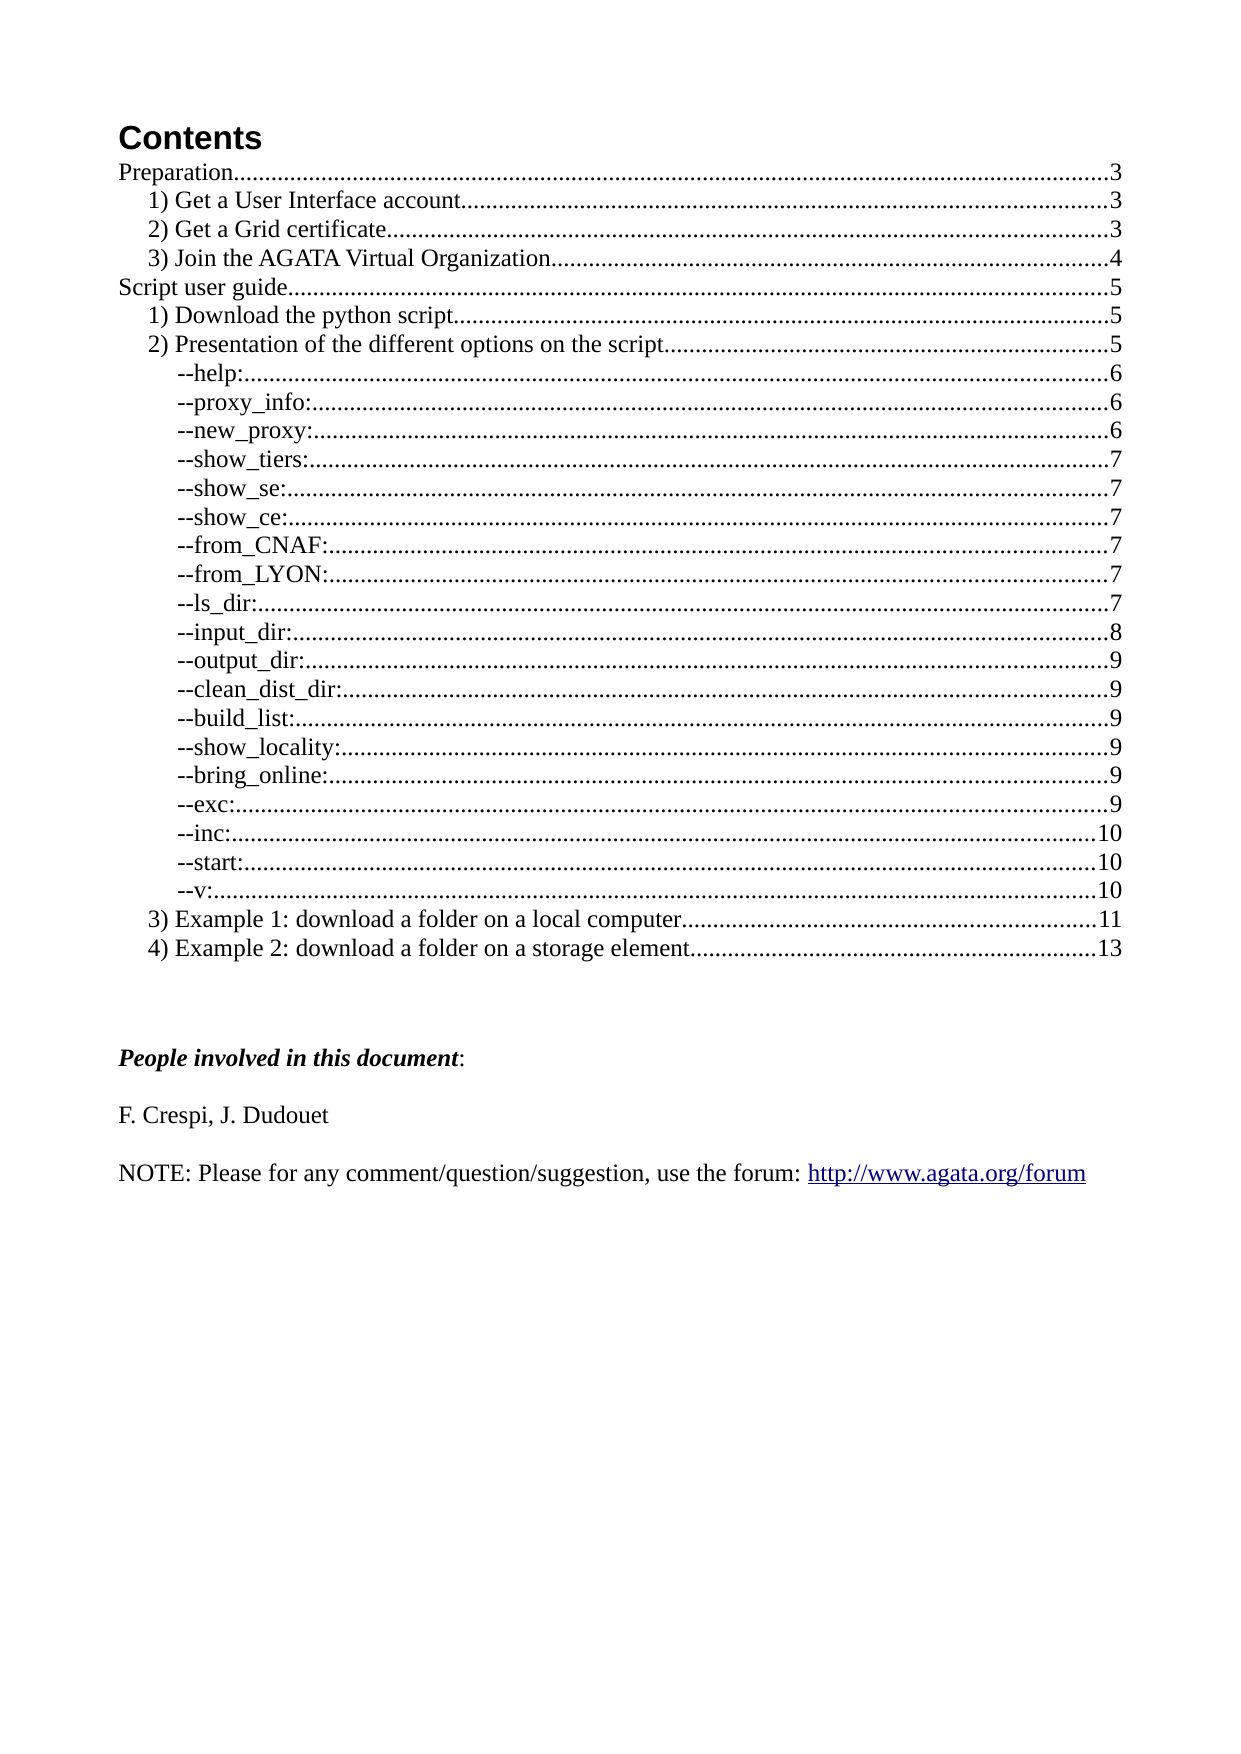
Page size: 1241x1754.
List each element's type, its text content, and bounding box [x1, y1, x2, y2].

text --proxy_info: 6 [177, 387, 1122, 415]
text 3) Example 1: download a folder on a local computer 11 [148, 904, 1122, 933]
text 3) Join the AGATA Virtual Organization 4 [148, 243, 1122, 272]
text 2) Presentation of the different options on the script 5 [148, 329, 1122, 358]
text 4) Example 2: download a folder on a storage element 13 [148, 933, 1122, 962]
text --build_list: 9 [177, 703, 1122, 732]
text 2) Get a Grid certificate 3 [148, 214, 1122, 243]
text --show_ce: 7 [177, 502, 1122, 530]
text F. Crespi, J. Dudouet [118, 1100, 1122, 1129]
text --from_CNAF: 7 [177, 530, 1122, 559]
text --show_se: 7 [177, 473, 1122, 502]
text --start: 10 [177, 847, 1122, 875]
text 1) Download the python script 5 [148, 300, 1122, 329]
text --v: 10 [177, 875, 1122, 904]
text --bring_online: 9 [177, 760, 1122, 789]
text Preparation 3 [118, 157, 1122, 185]
text People involved in this document: [118, 1043, 1122, 1071]
text --help: 6 [177, 358, 1122, 387]
text Script user guide 5 [118, 272, 1122, 300]
text --new_proxy: 6 [177, 415, 1122, 444]
text --show_tiers: 7 [177, 444, 1122, 473]
text --exc: 9 [177, 789, 1122, 818]
text --from_LYON: 7 [177, 559, 1122, 588]
text --output_dir: 9 [177, 645, 1122, 674]
text 1) Get a User Interface account 3 [148, 185, 1122, 214]
text --inc: 10 [177, 818, 1122, 847]
text --ls_dir: 7 [177, 588, 1122, 617]
text --input_dir: 8 [177, 617, 1122, 645]
text --clean_dist_dir: 9 [177, 674, 1122, 703]
text --show_locality: 9 [177, 732, 1122, 760]
text NOTE: Please for any comment/question/suggestion, use the forum: http://www.agata.org/forum [118, 1158, 1122, 1186]
subtitle Contents [118, 118, 1122, 157]
